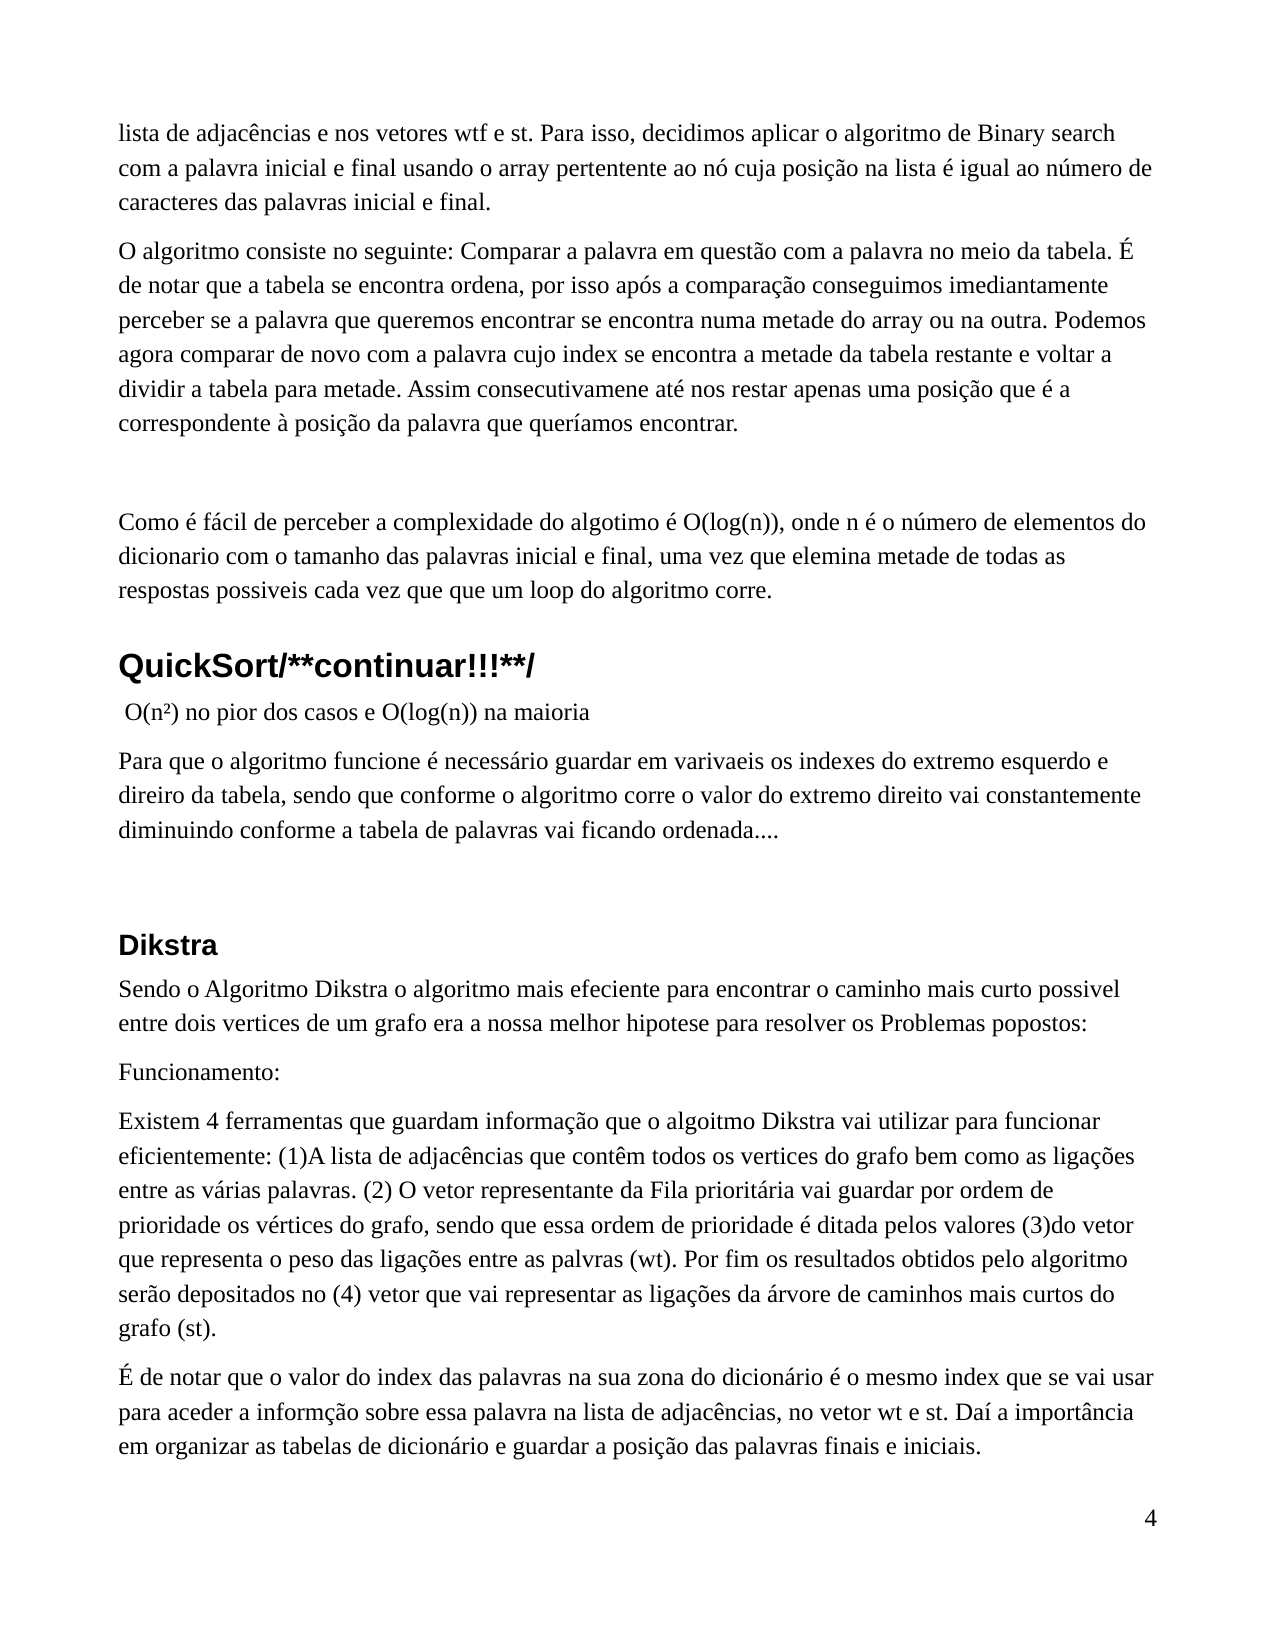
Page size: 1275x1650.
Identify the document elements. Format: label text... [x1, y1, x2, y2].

text É de notar que o valor do index das palavras na sua zona do dicionário é o mesmo index que se vai usar para aceder a informção sobre essa palavra na lista de adjacências, no vetor wt e st. Daí a importância em organizar as tabelas de dicionário e guardar a posição das palavras finais e iniciais. [118, 1362, 1157, 1460]
text O algoritmo consiste no seguinte: Comparar a palavra em questão com a palavra no meio da tabela. É de notar que a tabela se encontra ordena, por isso após a comparação conseguimos imediantamente perceber se a palavra que queremos encontrar se encontra numa metade do array ou na outra. Podemos agora comparar de novo com a palavra cujo index se encontra a metade da tabela restante e voltar a dividir a tabela para metade. Assim consecutivamene até nos restar apenas uma posição que é a correspondente à posição da palavra que queríamos encontrar. [118, 236, 1157, 437]
text Sendo o Algoritmo Dikstra o algoritmo mais efeciente para encontrar o caminho mais curto possivel entre dois vertices de um grafo era a nossa melhor hipotese para resolver os Problemas popostos: [118, 974, 1157, 1037]
text O(n²) no pior dos casos e O(log(n)) na maioria [118, 697, 1157, 725]
text Para que o algoritmo funcione é necessário guardar em varivaeis os indexes do extremo esquerdo e direiro da tabela, sendo que conforme o algoritmo corre o valor do extremo direito vai constantemente diminuindo conforme a tabela de palavras vai ficando ordenada.... [118, 746, 1157, 843]
text lista de adjacências e nos vetores wtf e st. Para isso, decidimos aplicar o algoritmo de Binary search com a palavra inicial e final usando o array pertentente ao nó cuja posição na lista é igual ao número de caracteres das palavras inicial e final. [118, 118, 1157, 216]
text Existem 4 ferramentas que guardam informação que o algoitmo Dikstra vai utilizar para funcionar eficientemente: (1)A lista de adjacências que contêm todos os vertices do grafo bem como as ligações entre as várias palavras. (2) O vetor representante da Fila prioritária vai guardar por ordem de prioridade os vértices do grafo, sendo que essa ordem de prioridade é ditada pelos valores (3)do vetor que representa o peso das ligações entre as palvras (wt). Por fim os resultados obtidos pelo algoritmo serão depositados no (4) vetor que vai representar as ligações da árvore de caminhos mais curtos do grafo (st). [118, 1106, 1157, 1342]
text Funcionamento: [118, 1057, 1157, 1086]
subtitle Dikstra [118, 927, 1157, 961]
text Como é fácil de perceber a complexidade do algotimo é O(log(n)), onde n é o número de elementos do dicionario com o tamanho das palavras inicial e final, uma vez que elemina metade de todas as respostas possiveis cada vez que que um loop do algoritmo corre. [118, 507, 1157, 604]
subtitle QuickSort/**continuar!!!**/ [118, 646, 1157, 684]
